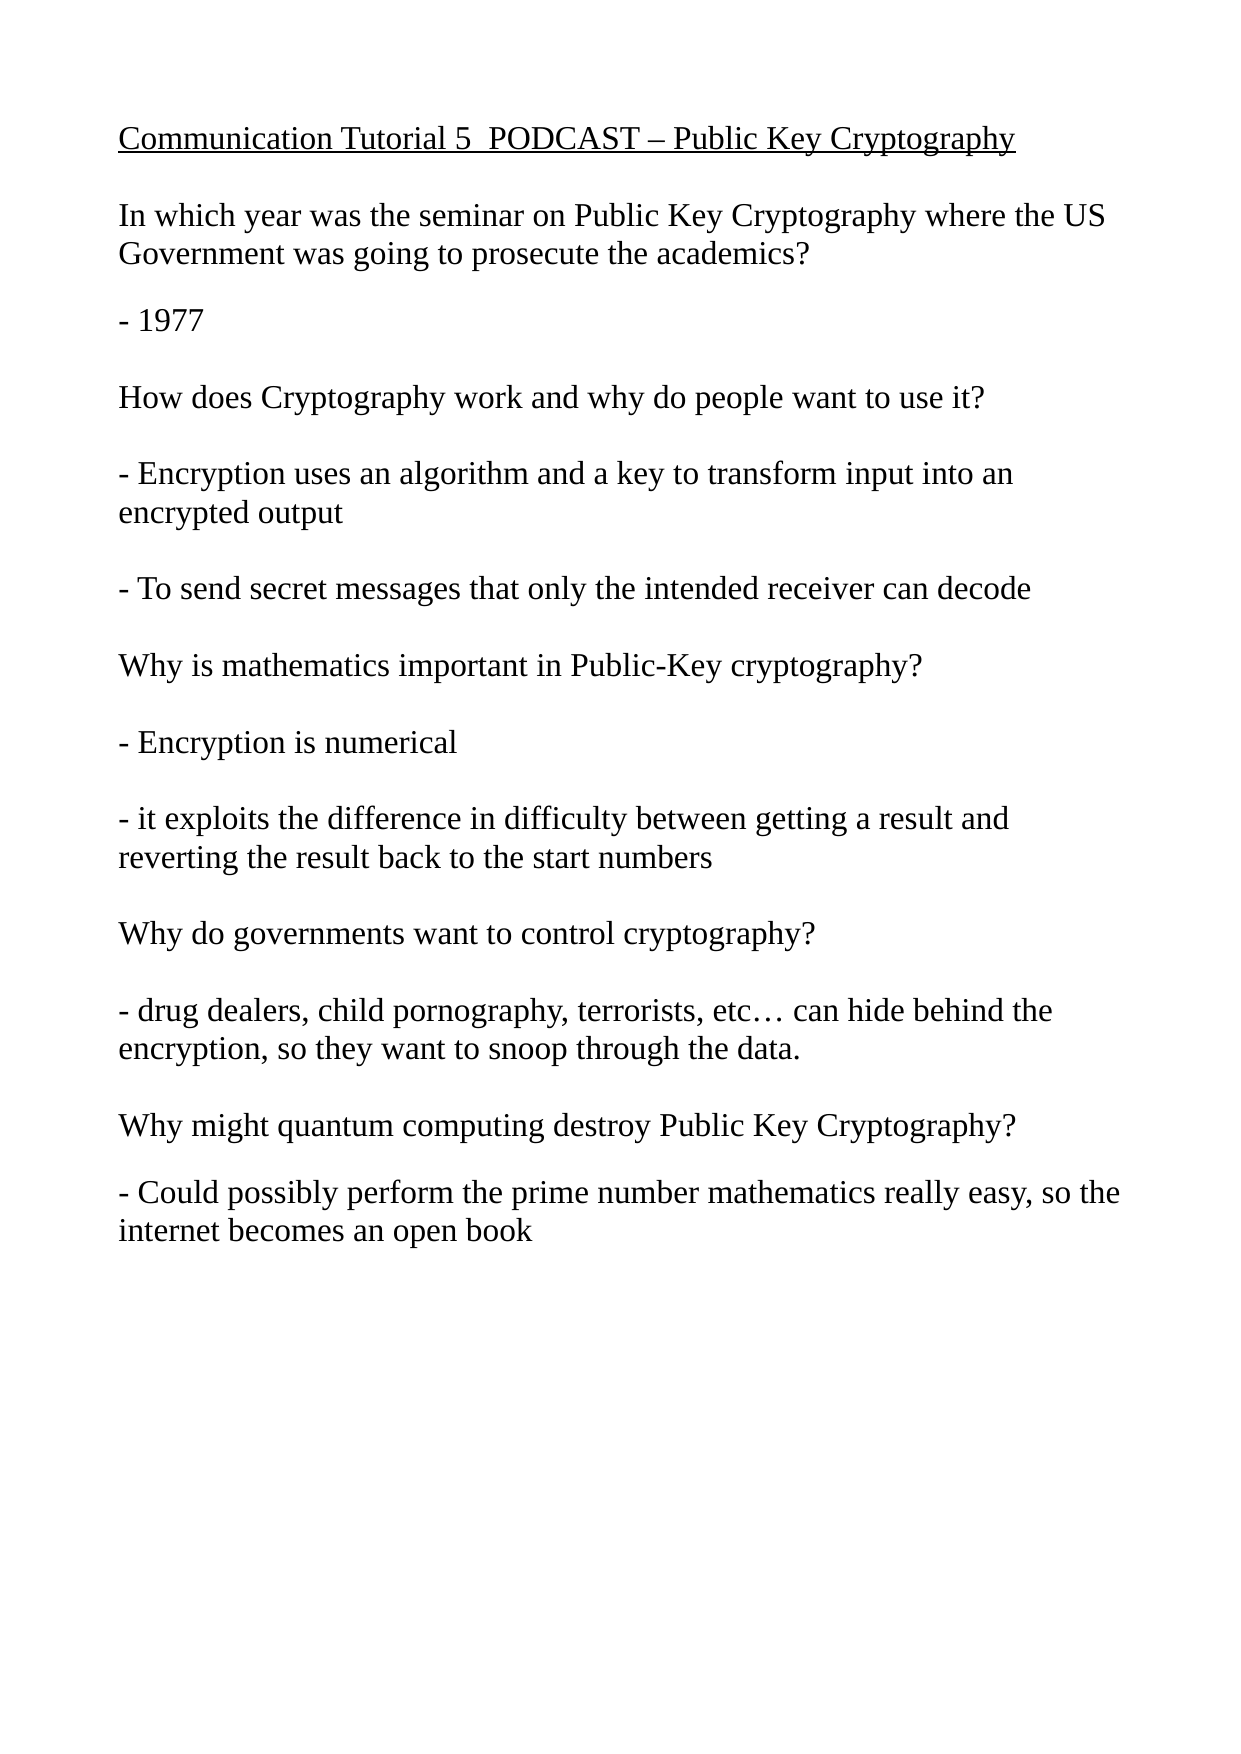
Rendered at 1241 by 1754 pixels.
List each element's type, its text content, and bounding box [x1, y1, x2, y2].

text - 1977 [118, 300, 1122, 338]
text Communication Tutorial 5 PODCAST – Public Key Cryptography [118, 118, 1122, 156]
text Why is mathematics important in Public-Key cryptography? [118, 645, 1122, 683]
text - it exploits the difference in difficulty between getting a result and reverting the result back to the start numbers [118, 798, 1122, 875]
text In which year was the seminar on Public Key Cryptography where the US Government was going to prosecute the academics? [118, 195, 1122, 271]
text How does Cryptography work and why do people want to use it? [118, 377, 1122, 415]
text - To send secret messages that only the intended receiver can decode [118, 568, 1122, 607]
text Why do governments want to control cryptography? [118, 913, 1122, 952]
text - drug dealers, child pornography, terrorists, etc… can hide behind the encryption, so they want to snoop through the data. [118, 990, 1122, 1067]
text - Encryption uses an algorithm and a key to transform input into an encrypted output [118, 453, 1122, 530]
text - Could possibly perform the prime number mathematics really easy, so the internet becomes an open book [118, 1172, 1122, 1249]
text - Encryption is numerical [118, 722, 1122, 760]
text Why might quantum computing destroy Public Key Cryptography? [118, 1105, 1122, 1143]
